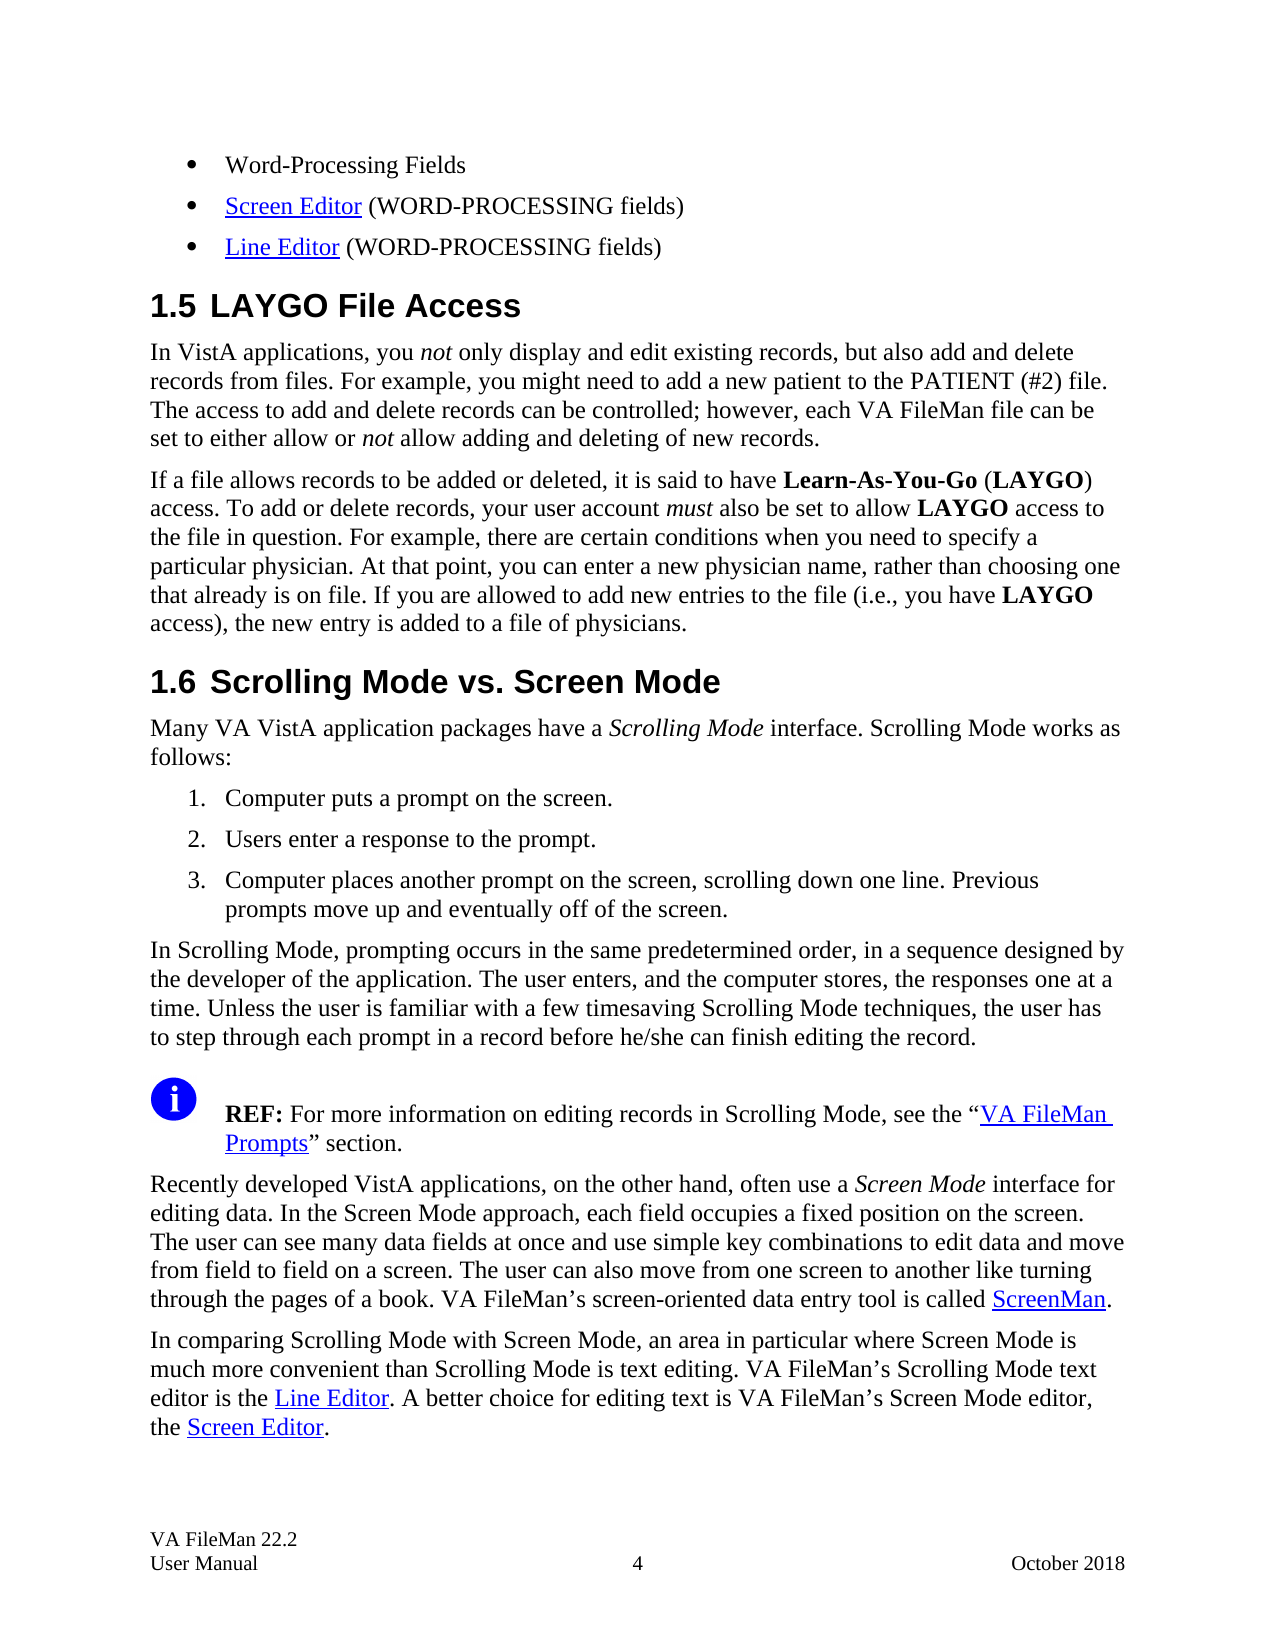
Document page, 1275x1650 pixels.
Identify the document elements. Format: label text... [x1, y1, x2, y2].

text In VistA applications, you not only display and edit existing records, but also add and delete records from files. For example, you might need to add a new patient to the PATIENT (#2) file. The access to add and delete records can be controlled; however, each VA FileMan file can be set to either allow or not allow adding and deleting of new records. [150, 337, 1125, 452]
text In comparing Scrolling Mode with Screen Mode, an area in particular where Screen Mode is much more convenient than Scrolling Mode is text editing. VA FileMan’s Scrolling Mode text editor is the Line Editor. A better choice for editing text is VA FileMan’s Screen Mode editor, the Screen Editor. [150, 1325, 1125, 1440]
list Line Editor (WORD-PROCESSING fields) [187, 232, 1125, 261]
subtitle Scrolling Mode vs. Screen Mode [150, 662, 1125, 701]
text Many VA VistA application packages have a Scrolling Mode interface. Scrolling Mode works as follows: [150, 713, 1125, 771]
list Word-Processing Fields [187, 150, 1125, 179]
list Computer puts a prompt on the screen. [187, 783, 1125, 812]
text If a file allows records to be added or deleted, it is said to have Learn-As-You-Go (LAYGO) access. To add or delete records, your user account must also be set to allow LAYGO access to the file in question. For example, there are certain conditions when you need to specify a particular physician. At that point, you can enter a new physician name, rather than choosing one that already is on file. If you are allowed to add new entries to the file (i.e., you have LAYGO access), the new entry is added to a file of physicians. [150, 465, 1125, 637]
list Computer places another prompt on the screen, scrolling down one line. Previous prompts move up and eventually off of the screen. [187, 866, 1125, 923]
text Recently developed VistA applications, on the other hand, often use a Screen Mode interface for editing data. In the Screen Mode approach, each field occupies a fixed position on the screen. The user can see many data fields at once and use simple key combinations to edit data and move from field to field on a screen. The user can also move from one screen to another like turning through the pages of a book. VA FileMan’s screen-oriented data entry tool is called ScreenMan. [150, 1169, 1125, 1313]
subtitle LAYGO File Access [150, 286, 1125, 325]
text In Scrolling Mode, prompting occurs in the same predetermined order, in a sequence designed by the developer of the application. The user enters, and the computer stores, the responses one at a time. Unless the user is familiar with a few timesaving Scrolling Mode techniques, the user has to step through each prompt in a record before he/she can finish editing the record. [150, 936, 1125, 1051]
picture [150, 1075, 197, 1123]
list Screen Editor (WORD-PROCESSING fields) [187, 191, 1125, 220]
list Users enter a response to the prompt. [187, 824, 1125, 853]
text REF: For more information on editing records in Scrolling Mode, see the “VA FileMan Prompts” section. [150, 1076, 1125, 1157]
